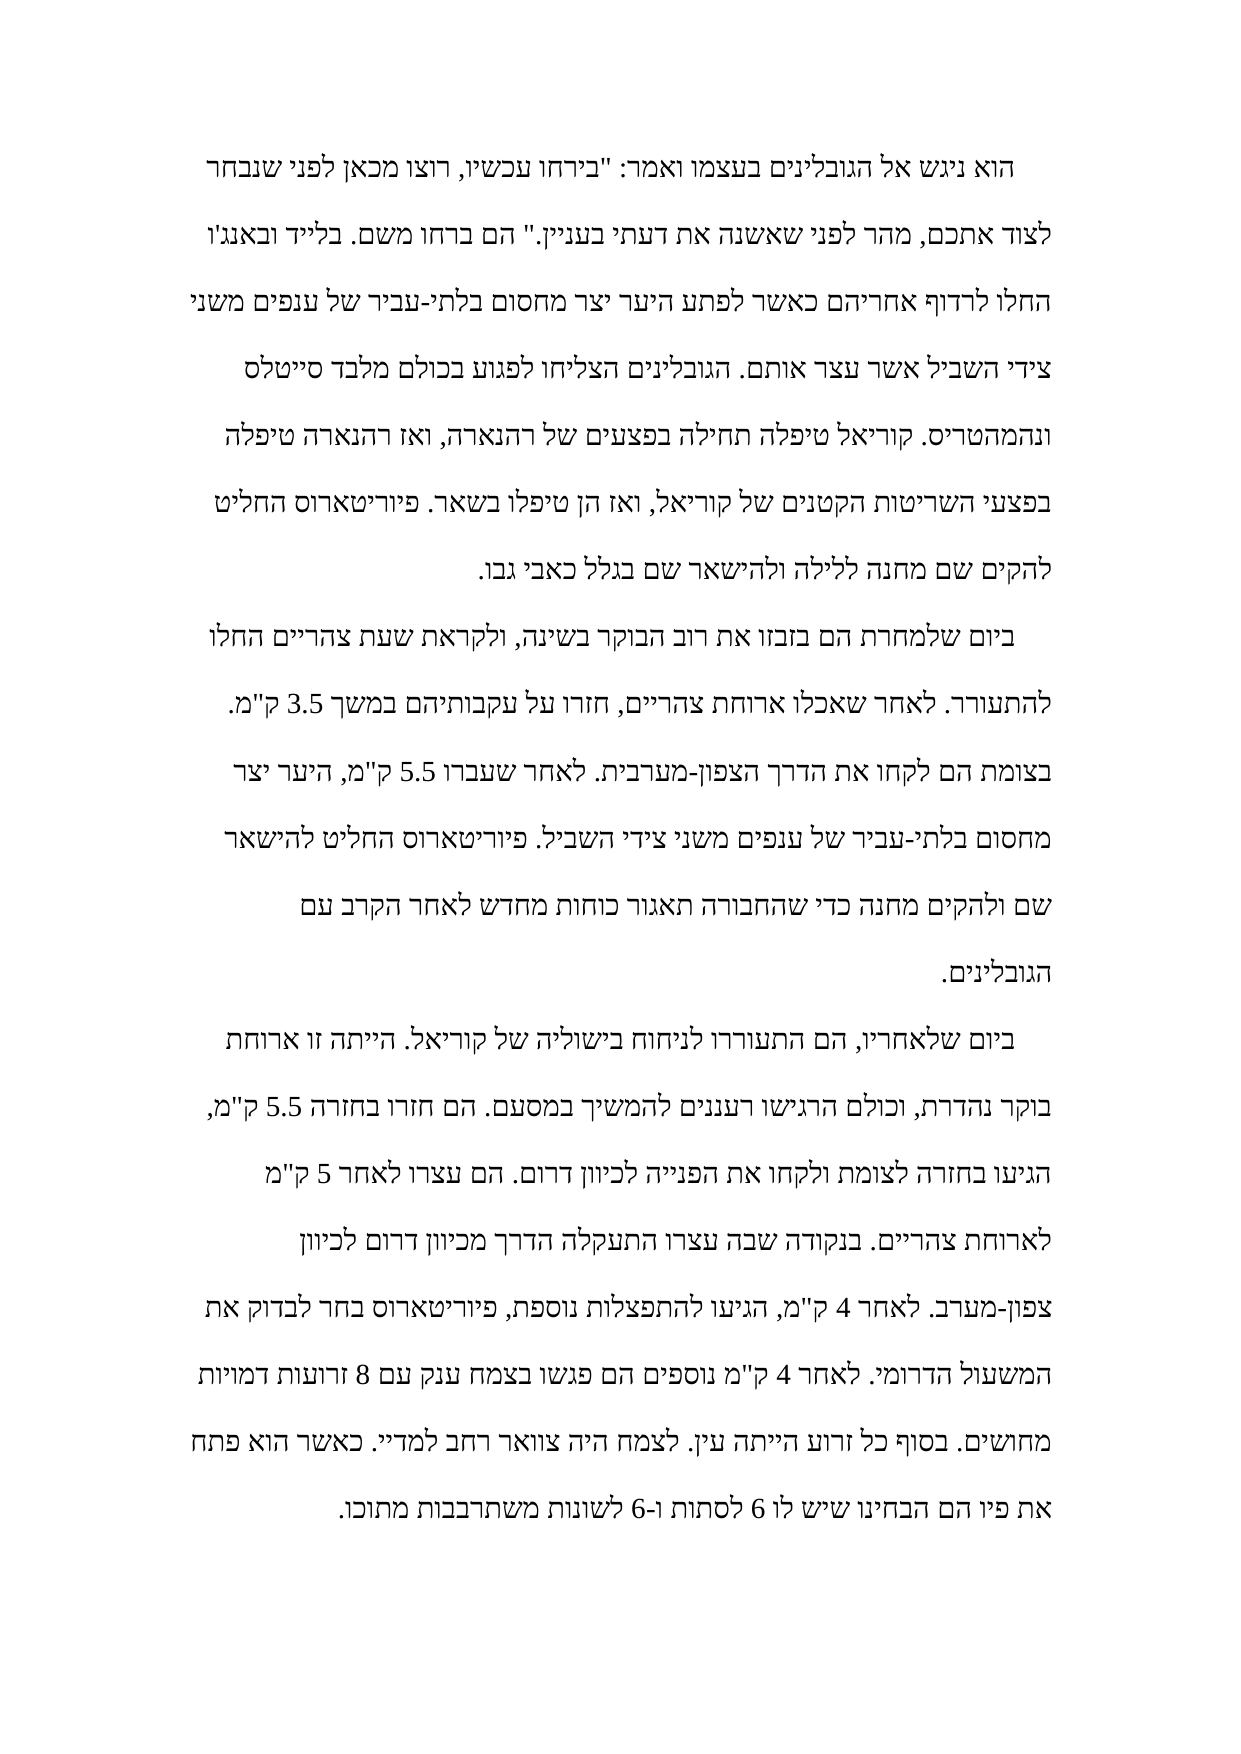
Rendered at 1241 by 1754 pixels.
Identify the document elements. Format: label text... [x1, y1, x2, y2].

text הוא ניגש אל הגובלינים בעצמו ואמר: "בירחו עכשיו, רוצו מכאן לפני שנבחר לצוד אתכם, מהר לפני שאשנה את דעתי בעניין." הם ברחו משם. בלייד ובאנג'ו החלו לרדוף אחריהם כאשר לפתע היער יצר מחסום בלתי-עביר של ענפים משני צידי השביל אשר עצר אותם. הגובלינים הצליחו לפגוע בכולם מלבד סייטלס ונהמהטריס. קוריאל טיפלה תחילה בפצעים של רהנארה, ואז רהנארה טיפלה בפצעי השריטות הקטנים של קוריאל, ואז הן טיפלו בשאר. פיוריטארוס החליט להקים שם מחנה ללילה ולהישאר שם בגלל כאבי גבו. [187, 150, 1053, 586]
text ביום שלאחריו, הם התעוררו לניחוח בישוליה של קוריאל. הייתה זו ארוחת בוקר נהדרת, וכולם הרגישו רעננים להמשיך במסעם. הם חזרו בחזרה 5.5 ק"מ, הגיעו בחזרה לצומת ולקחו את הפנייה לכיוון דרום. הם עצרו לאחר 5 ק"מ לארוחת צהריים. בנקודה שבה עצרו התעקלה הדרך מכיוון דרום לכיוון צפון-מערב. לאחר 4 ק"מ, הגיעו להתפצלות נוספת, פיוריטארוס בחר לבדוק את המשעול הדרומי. לאחר 4 ק"מ נוספים הם פגשו בצמח ענק עם 8 זרועות דמויות מחושים. בסוף כל זרוע הייתה עין. לצמח היה צוואר רחב למדיי. כאשר הוא פתח את פיו הם הבחינו שיש לו 6 לסתות ו-6 לשונות משתרבבות מתוכו. [187, 1022, 1053, 1525]
text ביום שלמחרת הם בזבזו את רוב הבוקר בשינה, ולקראת שעת צהריים החלו להתעורר. לאחר שאכלו ארוחת צהריים, חזרו על עקבותיהם במשך 3.5 ק"מ. בצומת הם לקחו את הדרך הצפון-מערבית. לאחר שעברו 5.5 ק"מ, היער יצר מחסום בלתי-עביר של ענפים משני צידי השביל. פיוריטארוס החליט להישאר שם ולהקים מחנה כדי שהחבורה תאגור כוחות מחדש לאחר הקרב עם הגובלינים. [187, 619, 1053, 988]
